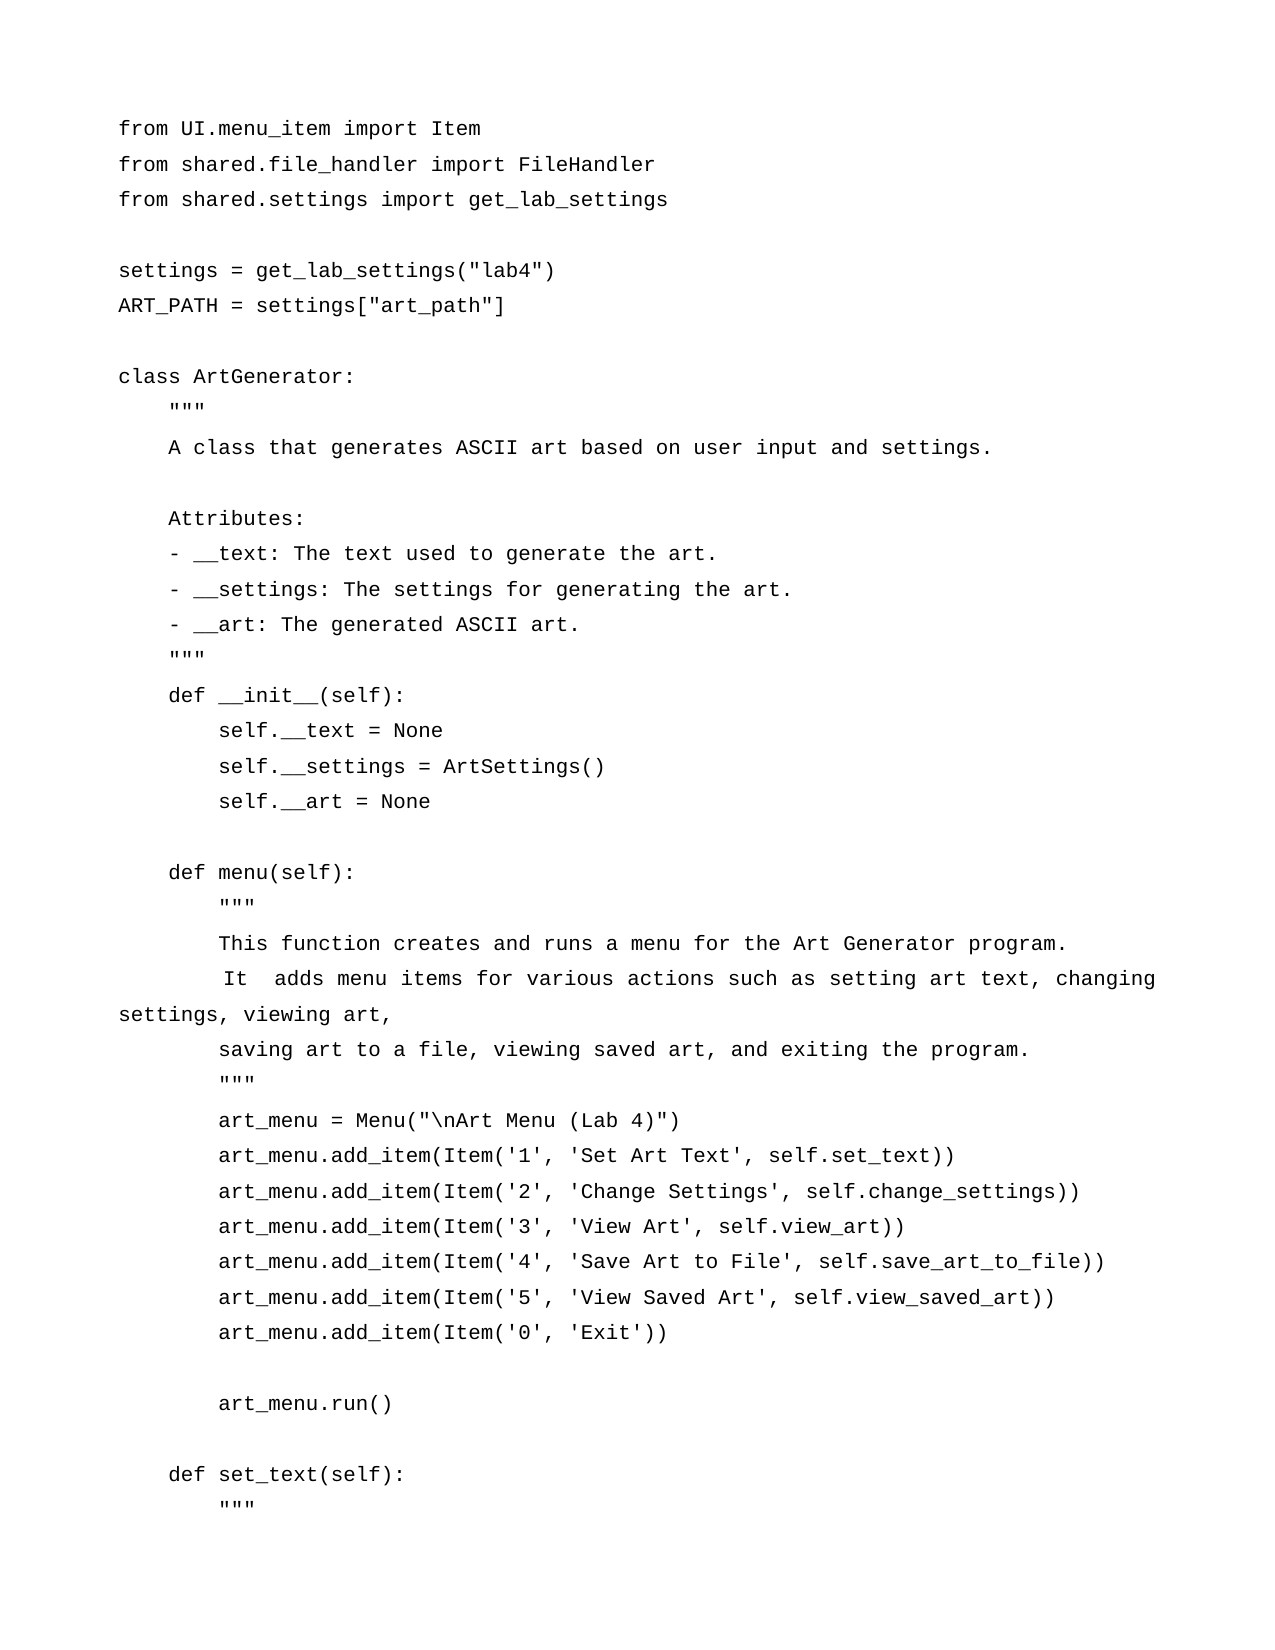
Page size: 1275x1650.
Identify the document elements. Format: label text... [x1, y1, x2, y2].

text ART_PATH = settings["art_path"] [118, 295, 1157, 319]
text This function creates and runs a menu for the Art Generator program. [118, 933, 1157, 956]
text art_menu.add_item(Item('4', 'Save Art to File', self.save_art_to_file)) [118, 1251, 1157, 1275]
text A class that generates ASCII art based on user input and settings. [118, 437, 1157, 461]
text - __art: The generated ASCII art. [118, 614, 1157, 638]
text art_menu.add_item(Item('0', 'Exit')) [118, 1322, 1157, 1346]
text Attributes: [118, 508, 1157, 531]
text art_menu.add_item(Item('5', 'View Saved Art', self.view_saved_art)) [118, 1287, 1157, 1311]
text self.__settings = ArtSettings() [118, 756, 1157, 779]
text def set_text(self): [118, 1464, 1157, 1488]
text from shared.file_handler import FileHandler [118, 153, 1157, 177]
text from shared.settings import get_lab_settings [118, 189, 1157, 213]
text - __text: The text used to generate the art. [118, 543, 1157, 567]
text settings = get_lab_settings("lab4") [118, 260, 1157, 283]
text """ [118, 1074, 1157, 1098]
text """ [118, 897, 1157, 921]
text It adds menu items for various actions such as setting art text, changing settings, viewing art, [118, 968, 1157, 1027]
text art_menu.add_item(Item('2', 'Change Settings', self.change_settings)) [118, 1181, 1157, 1204]
text """ [118, 401, 1157, 425]
text art_menu.add_item(Item('3', 'View Art', self.view_art)) [118, 1216, 1157, 1240]
text saving art to a file, viewing saved art, and exiting the program. [118, 1039, 1157, 1063]
text def __init__(self): [118, 685, 1157, 708]
text art_menu.run() [118, 1393, 1157, 1417]
text """ [118, 649, 1157, 673]
text def menu(self): [118, 862, 1157, 886]
text self.__text = None [118, 720, 1157, 744]
text from UI.menu_item import Item [118, 118, 1157, 142]
text """ [118, 1499, 1157, 1523]
text art_menu.add_item(Item('1', 'Set Art Text', self.set_text)) [118, 1145, 1157, 1169]
text - __settings: The settings for generating the art. [118, 578, 1157, 602]
text self.__art = None [118, 791, 1157, 815]
text class ArtGenerator: [118, 366, 1157, 390]
text art_menu = Menu("\nArt Menu (Lab 4)") [118, 1110, 1157, 1133]
